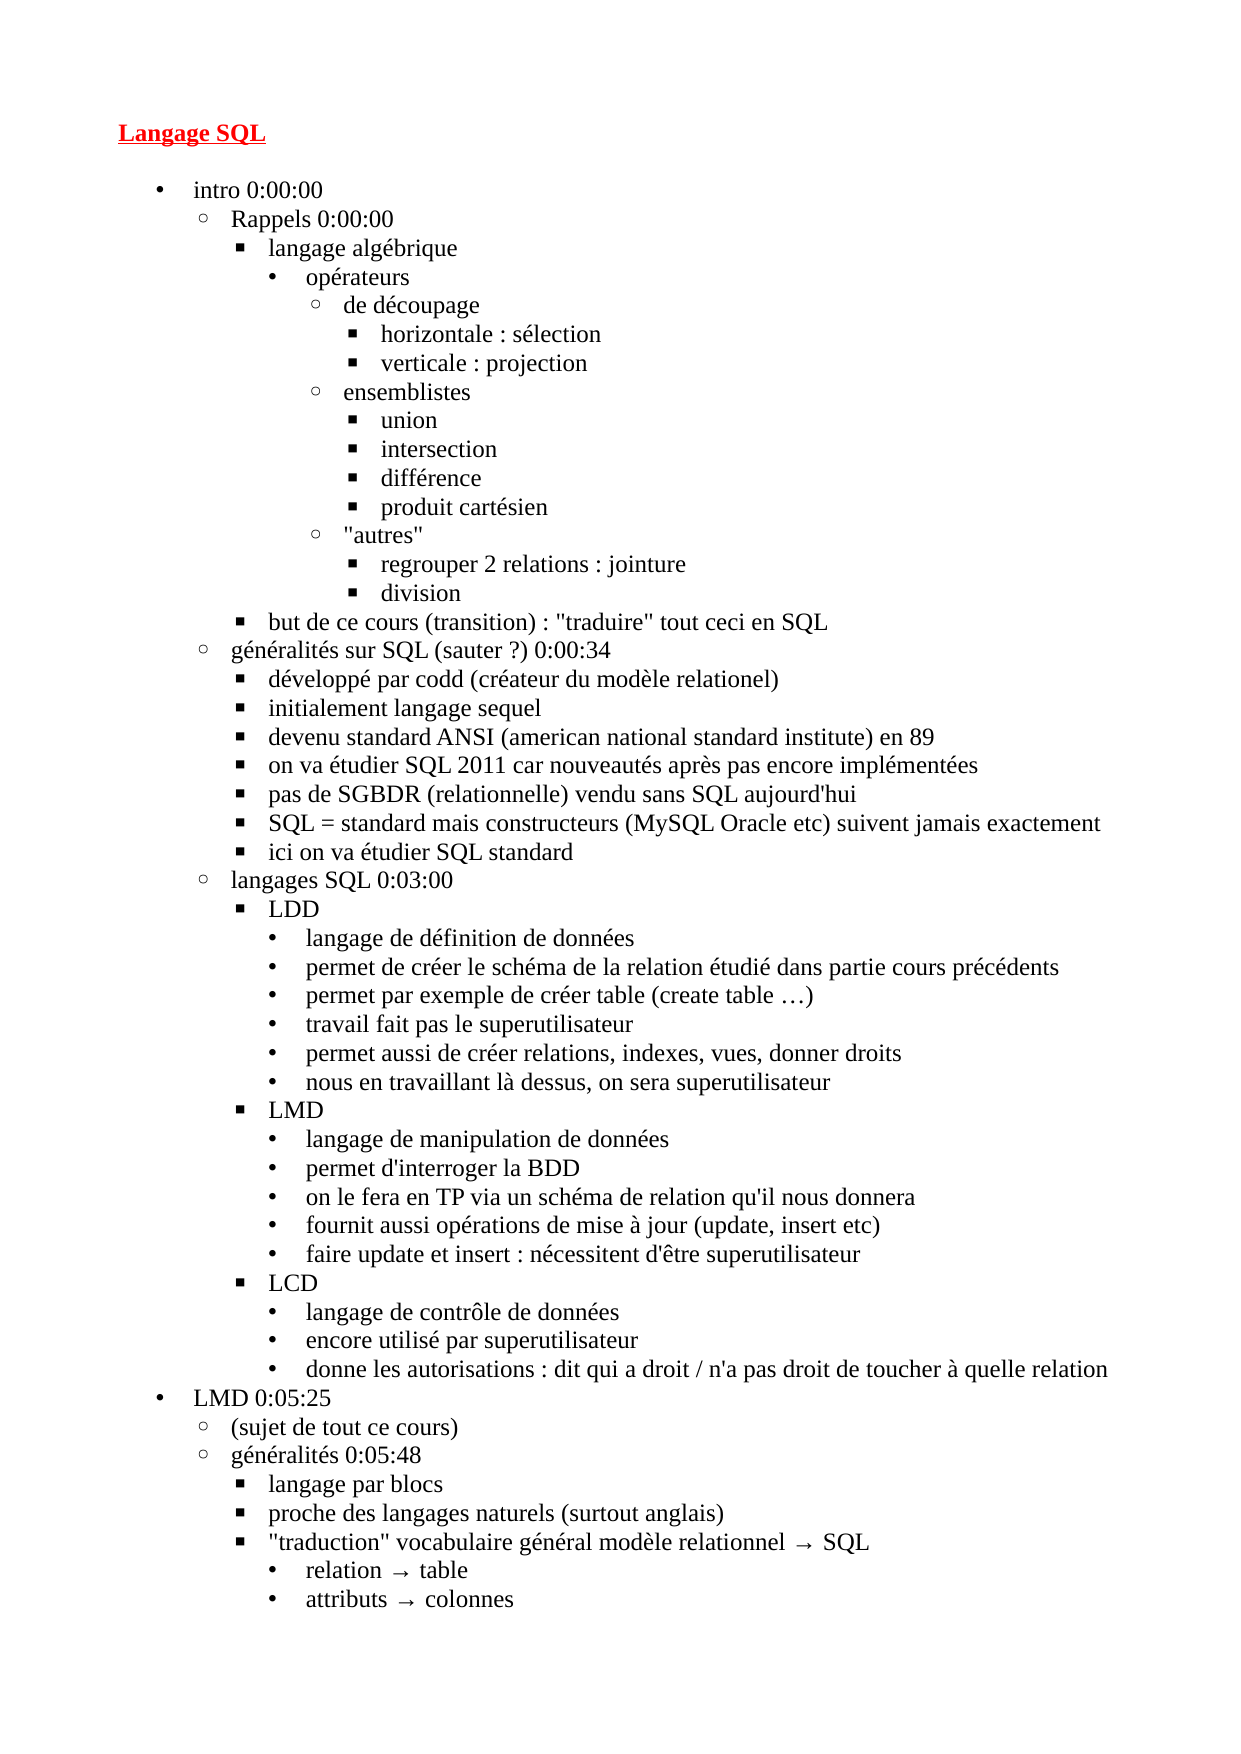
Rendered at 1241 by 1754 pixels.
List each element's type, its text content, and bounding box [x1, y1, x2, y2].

list langages SQL 0:03:00 [193, 866, 1122, 894]
list permet aussi de créer relations, indexes, vues, donner droits [268, 1038, 1122, 1067]
list faire update et insert : nécessitent d'être superutilisateur [268, 1239, 1122, 1268]
list langage par blocs [231, 1469, 1122, 1498]
list intersection [343, 434, 1122, 463]
list initialement langage sequel [231, 693, 1122, 722]
list proche des langages naturels (surtout anglais) [231, 1498, 1122, 1527]
list "traduction" vocabulaire général modèle relationnel → SQL [231, 1527, 1122, 1556]
list différence [343, 463, 1122, 492]
list but de ce cours (transition) : "traduire" tout ceci en SQL [231, 607, 1122, 636]
list "autres" [306, 521, 1122, 549]
list verticale : projection [343, 348, 1122, 377]
list intro 0:00:00 [156, 176, 1122, 204]
list développé par codd (créateur du modèle relationel) [231, 664, 1122, 693]
list horizontale : sélection [343, 319, 1122, 348]
list produit cartésien [343, 492, 1122, 521]
list regrouper 2 relations : jointure [343, 549, 1122, 578]
list SQL = standard mais constructeurs (MySQL Oracle etc) suivent jamais exactement [231, 808, 1122, 837]
list nous en travaillant là dessus, on sera superutilisateur [268, 1067, 1122, 1096]
list LMD [231, 1096, 1122, 1124]
list attributs → colonnes [268, 1584, 1122, 1613]
list généralités sur SQL (sauter ?) 0:00:34 [193, 636, 1122, 664]
list permet par exemple de créer table (create table …) [268, 981, 1122, 1009]
list permet de créer le schéma de la relation étudié dans partie cours précédents [268, 952, 1122, 981]
list langage de définition de données [268, 923, 1122, 952]
list union [343, 406, 1122, 434]
list langage de manipulation de données [268, 1124, 1122, 1153]
list LMD 0:05:25 [156, 1383, 1122, 1412]
list LDD [231, 894, 1122, 923]
list division [343, 578, 1122, 607]
list encore utilisé par superutilisateur [268, 1326, 1122, 1354]
list LCD [231, 1268, 1122, 1297]
list généralités 0:05:48 [193, 1441, 1122, 1469]
list de découpage [306, 291, 1122, 319]
list travail fait pas le superutilisateur [268, 1009, 1122, 1038]
list permet d'interroger la BDD [268, 1153, 1122, 1182]
list ensemblistes [306, 377, 1122, 406]
list opérateurs [268, 262, 1122, 291]
list devenu standard ANSI (american national standard institute) en 89 [231, 722, 1122, 751]
list fournit aussi opérations de mise à jour (update, insert etc) [268, 1211, 1122, 1239]
list donne les autorisations : dit qui a droit / n'a pas droit de toucher à quelle relation [268, 1354, 1122, 1383]
list on va étudier SQL 2011 car nouveautés après pas encore implémentées [231, 751, 1122, 779]
list langage algébrique [231, 233, 1122, 262]
text Langage SQL [118, 118, 1122, 147]
list (sujet de tout ce cours) [193, 1412, 1122, 1441]
list on le fera en TP via un schéma de relation qu'il nous donnera [268, 1182, 1122, 1211]
list relation → table [268, 1556, 1122, 1584]
list Rappels 0:00:00 [193, 204, 1122, 233]
list ici on va étudier SQL standard [231, 837, 1122, 866]
list pas de SGBDR (relationnelle) vendu sans SQL aujourd'hui [231, 779, 1122, 808]
list langage de contrôle de données [268, 1297, 1122, 1326]
